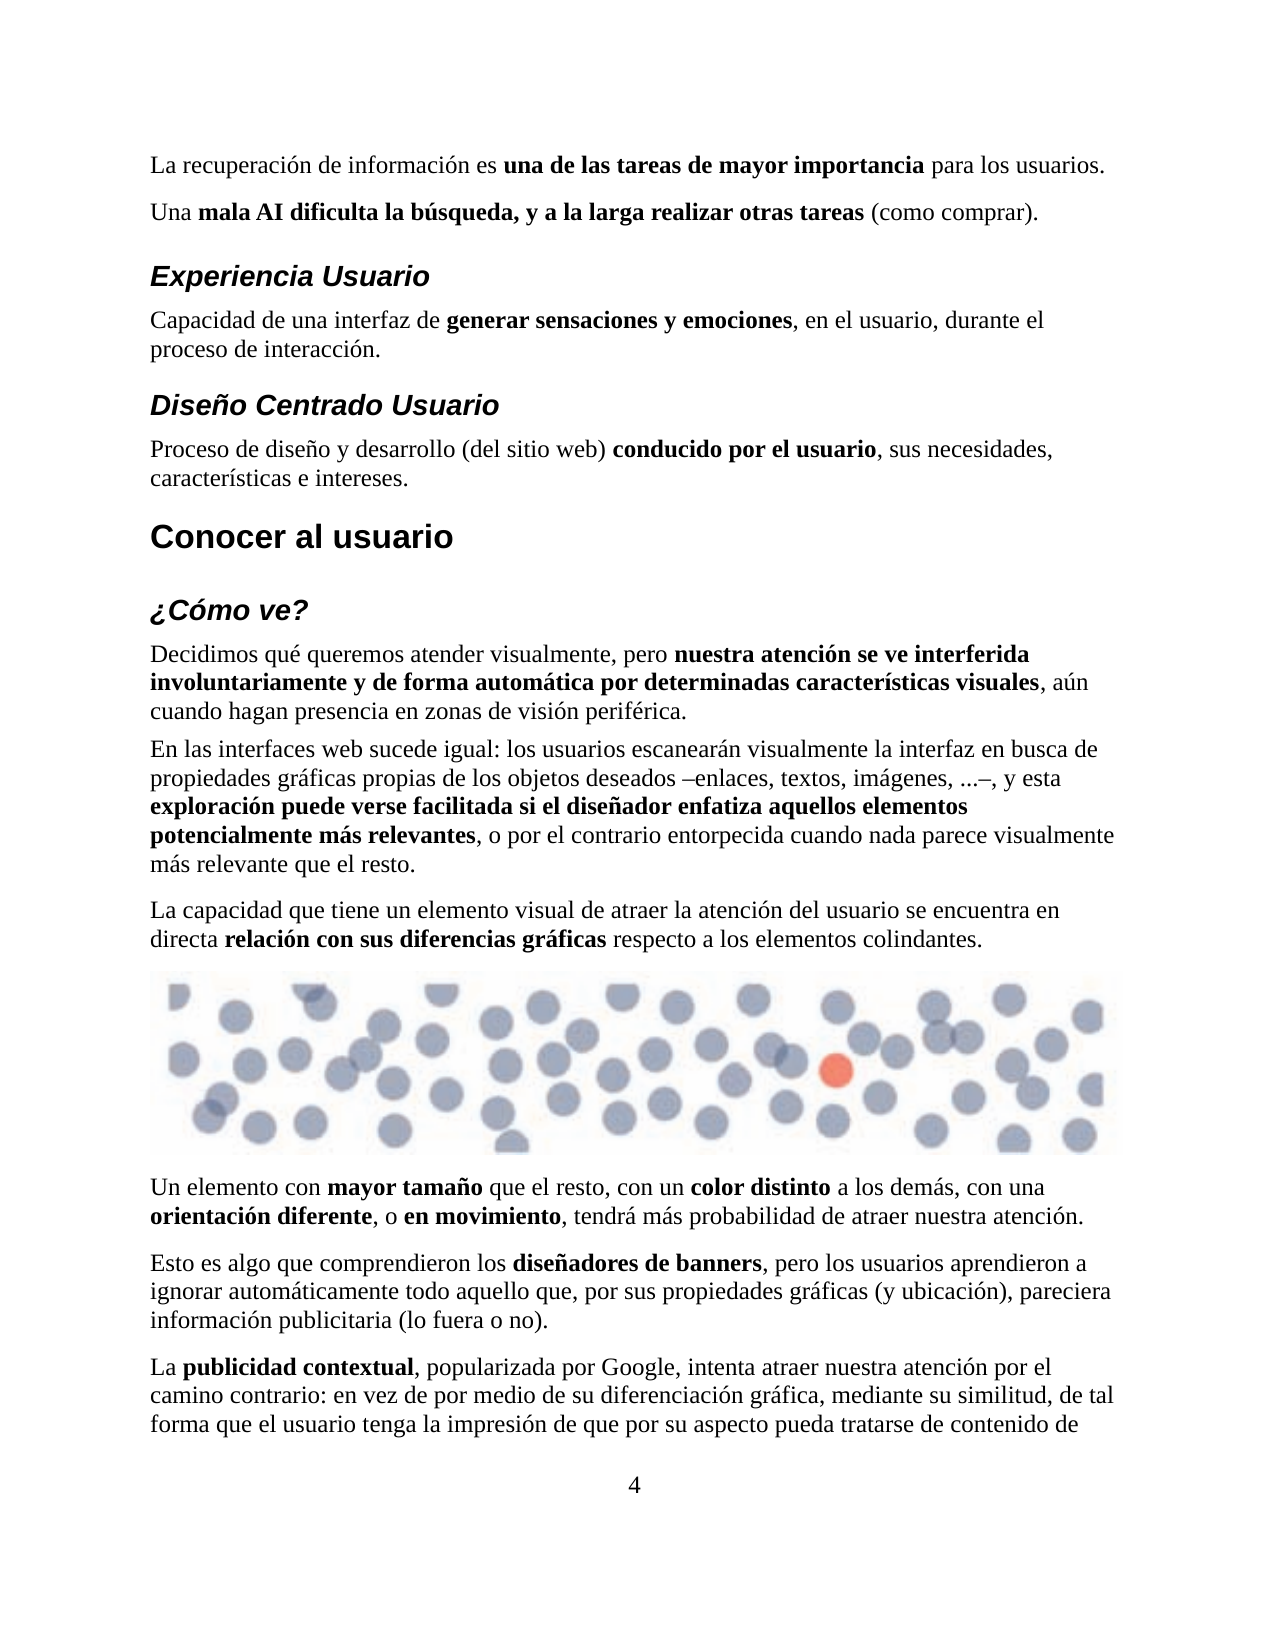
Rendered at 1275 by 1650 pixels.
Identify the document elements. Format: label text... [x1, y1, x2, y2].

subtitle Experiencia Usuario [150, 259, 1125, 293]
text Un elemento con mayor tamaño que el resto, con un color distinto a los demás, con una orientación diferente, o en movimiento, tendrá más probabilidad de atraer nuestra atención. [150, 1172, 1125, 1230]
text Una mala AI dificulta la búsqueda, y a la larga realizar otras tareas (como comprar). [150, 197, 1125, 225]
subtitle Conocer al usuario [150, 516, 1125, 555]
subtitle Diseño Centrado Usuario [150, 388, 1125, 421]
text La capacidad que tiene un elemento visual de atraer la atención del usuario se encuentra en directa relación con sus diferencias gráficas respecto a los elementos colindantes. [150, 896, 1125, 953]
text Proceso de diseño y desarrollo (del sitio web) conducido por el usuario, sus necesidades, características e intereses. [150, 434, 1125, 491]
picture [150, 971, 1123, 1155]
subtitle ¿Cómo ve? [150, 593, 1125, 626]
text La publicidad contextual, popularizada por Google, intenta atraer nuestra atención por el camino contrario: en vez de por medio de su diferenciación gráfica, mediante su similitud, de tal forma que el usuario tenga la impresión de que por su aspecto pueda tratarse de contenido de [150, 1352, 1125, 1438]
text Capacidad de una interfaz de generar sensaciones y emociones, en el usuario, durante el proceso de interacción. [150, 305, 1125, 363]
text Esto es algo que comprendieron los diseñadores de banners, pero los usuarios aprendieron a ignorar automáticamente todo aquello que, por sus propiedades gráficas (y ubicación), pareciera información publicitaria (lo fuera o no). [150, 1248, 1125, 1334]
text Decidimos qué queremos atender visualmente, pero nuestra atención se ve interferida involuntariamente y de forma automática por determinadas características visuales, aún cuando hagan presencia en zonas de visión periférica. [150, 639, 1125, 725]
text En las interfaces web sucede igual: los usuarios escanearán visualmente la interfaz en busca de propiedades gráficas propias de los objetos deseados –enlaces, textos, imágenes, ...–, y esta exploración puede verse facilitada si el diseñador enfatiza aquellos elementos potencialmente más relevantes, o por el contrario entorpecida cuando nada parece visualmente más relevante que el resto. [150, 734, 1125, 878]
text La recuperación de información es una de las tareas de mayor importancia para los usuarios. [150, 150, 1125, 179]
